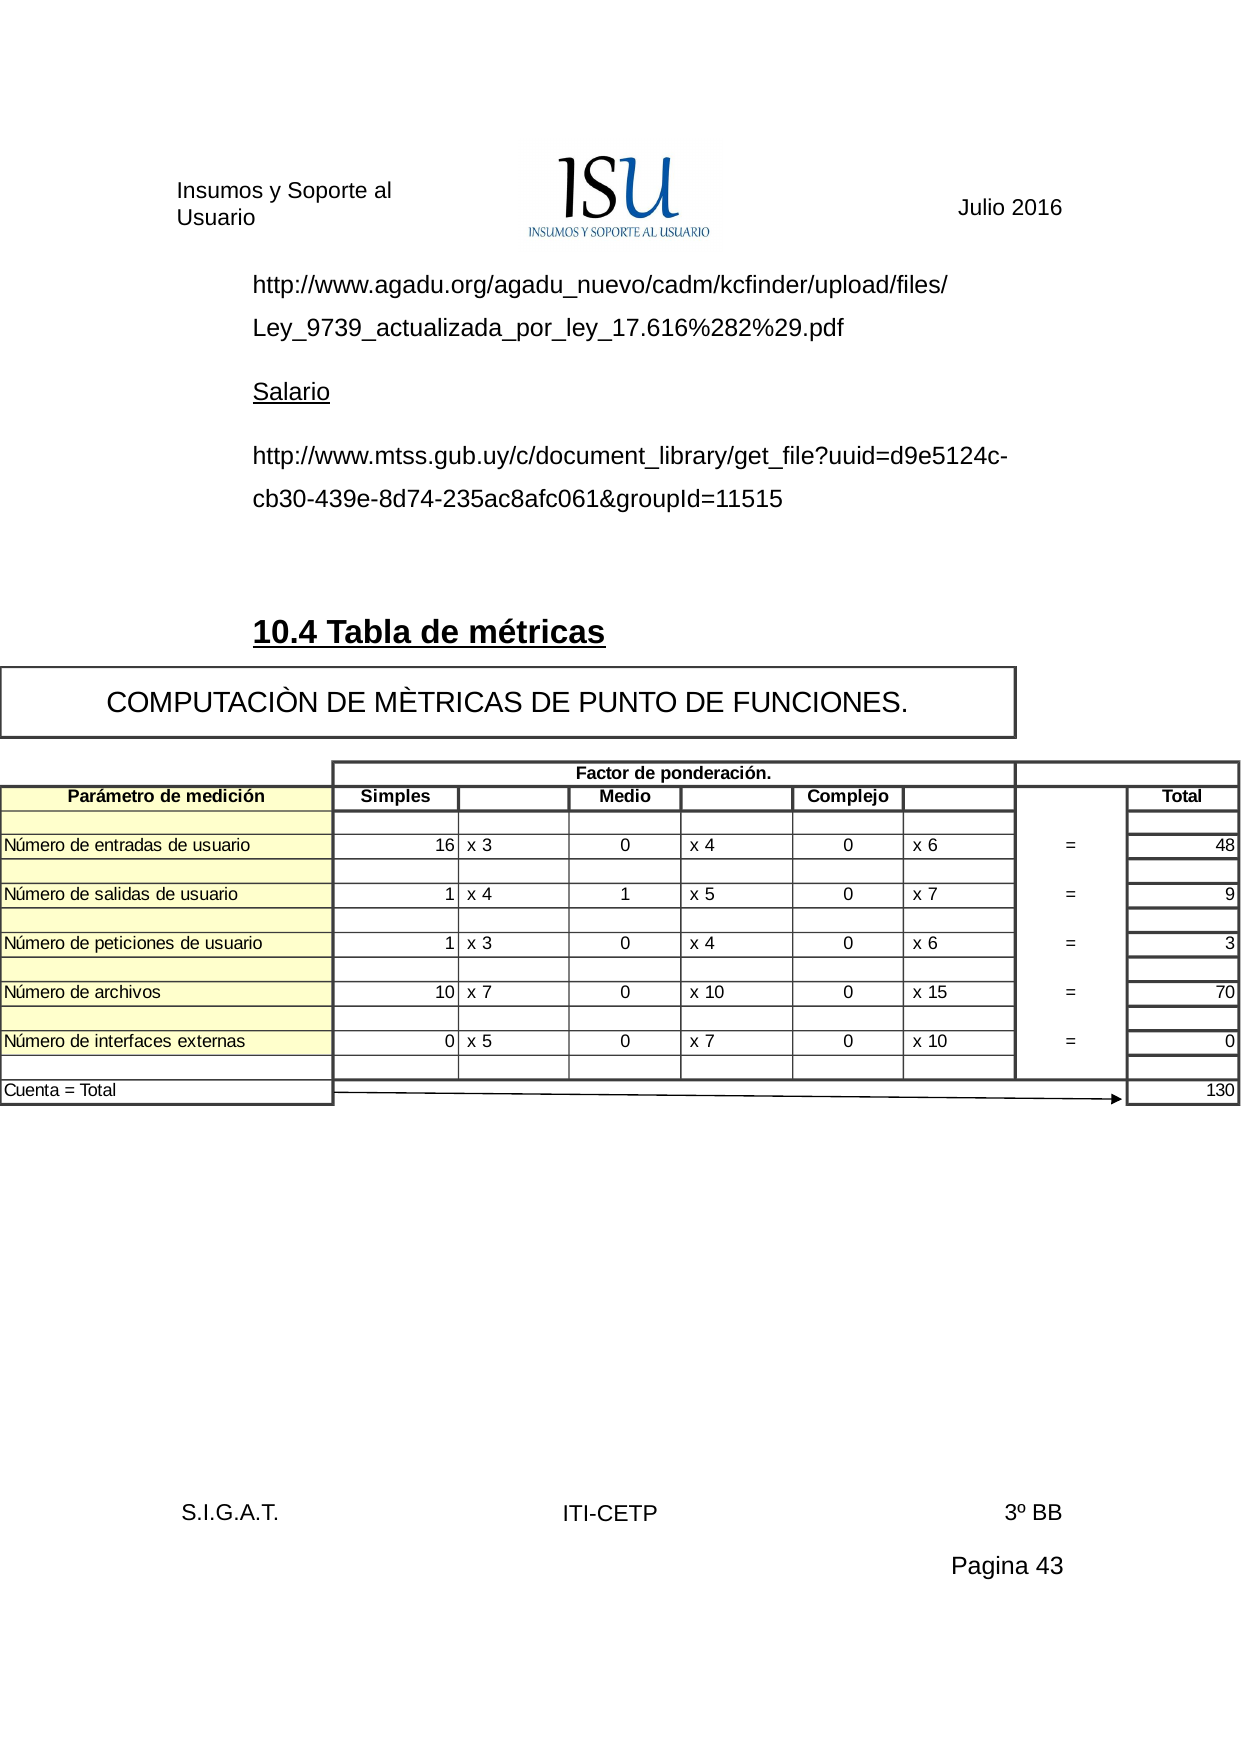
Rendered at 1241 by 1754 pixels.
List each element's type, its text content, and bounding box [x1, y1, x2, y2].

text http://www.agadu.org/agadu_nuevo/cadm/kcfinder/upload/files/Ley_9739_actualizada_por_ley_17.616%282%29.pdf [252, 270, 1063, 342]
picture [517, 138, 723, 252]
text http://www.mtss.gub.uy/c/document_library/get_file?uuid=d9e5124c-cb30-439e-8d74-235ac8afc061&groupId=11515 [252, 441, 1063, 513]
text Salario [252, 377, 1063, 406]
text 10.4 Tabla de métricas [252, 612, 1063, 651]
